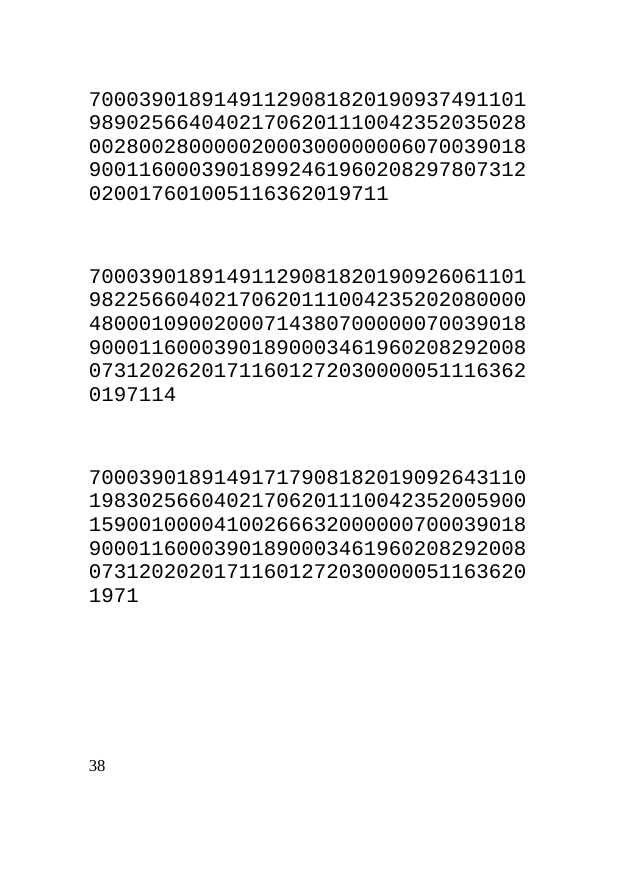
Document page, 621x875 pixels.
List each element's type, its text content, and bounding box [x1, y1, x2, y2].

text 70003901891491129081820190937491101989025664040217062011100423520350280028002800000200030000000607003901890011600039018992461960208297807312020017601005116362019711 [88, 88, 532, 207]
text 70003901891491129081820190926061101982256604021706201110042352020800004800010900200071438070000007003901890001160003901890003461960208292008073120262017116012720300000511163620197114 [88, 266, 532, 408]
text 70003901891491717908182019092643110198302566040217062011100423520059001590010000410026663200000070003901890001160003901890003461960208292008073120202017116012720300000511636201971 [88, 467, 532, 609]
